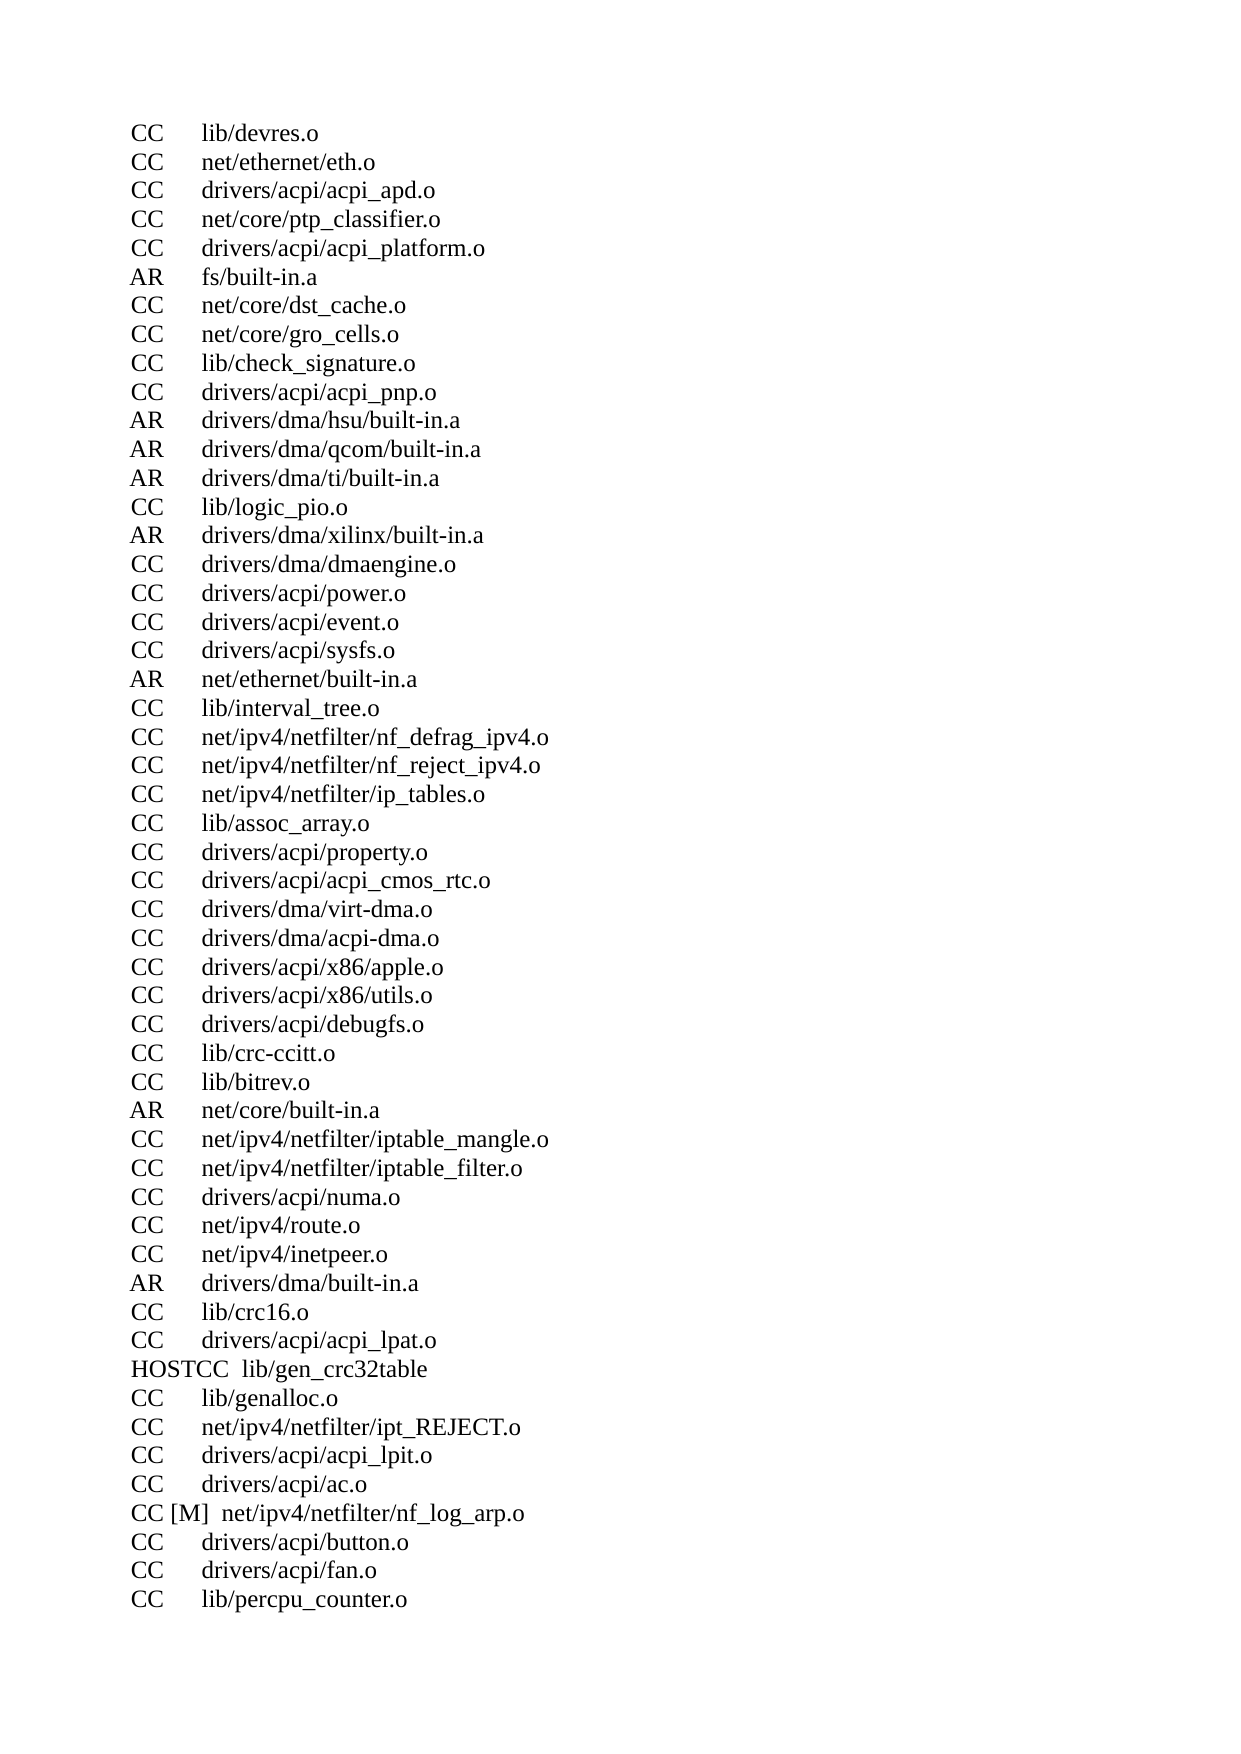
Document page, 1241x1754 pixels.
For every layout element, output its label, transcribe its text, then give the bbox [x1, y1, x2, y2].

text AR drivers/dma/hsu/built-in.a [118, 406, 1122, 434]
text CC drivers/acpi/numa.o [118, 1182, 1122, 1211]
text CC drivers/dma/dmaengine.o [118, 549, 1122, 578]
text CC net/ipv4/netfilter/ipt_REJECT.o [118, 1412, 1122, 1441]
text AR net/core/built-in.a [118, 1096, 1122, 1124]
text AR drivers/dma/built-in.a [118, 1268, 1122, 1297]
text CC drivers/dma/virt-dma.o [118, 894, 1122, 923]
text CC drivers/acpi/event.o [118, 607, 1122, 636]
text CC drivers/acpi/acpi_lpat.o [118, 1326, 1122, 1354]
text CC lib/bitrev.o [118, 1067, 1122, 1096]
text CC drivers/acpi/property.o [118, 837, 1122, 866]
text CC drivers/acpi/x86/utils.o [118, 981, 1122, 1009]
text HOSTCC lib/gen_crc32table [118, 1354, 1122, 1383]
text CC drivers/acpi/power.o [118, 578, 1122, 607]
text AR drivers/dma/ti/built-in.a [118, 463, 1122, 492]
text CC net/ipv4/netfilter/ip_tables.o [118, 779, 1122, 808]
text CC drivers/acpi/debugfs.o [118, 1009, 1122, 1038]
text CC lib/crc16.o [118, 1297, 1122, 1326]
text CC drivers/acpi/acpi_platform.o [118, 233, 1122, 262]
text CC net/ipv4/netfilter/nf_defrag_ipv4.o [118, 722, 1122, 751]
text CC lib/logic_pio.o [118, 492, 1122, 521]
text CC net/ethernet/eth.o [118, 147, 1122, 176]
text CC lib/crc-ccitt.o [118, 1038, 1122, 1067]
text CC net/core/dst_cache.o [118, 291, 1122, 319]
text CC lib/check_signature.o [118, 348, 1122, 377]
text CC lib/percpu_counter.o [118, 1584, 1122, 1613]
text CC net/ipv4/route.o [118, 1211, 1122, 1239]
text CC net/ipv4/inetpeer.o [118, 1239, 1122, 1268]
text CC drivers/acpi/acpi_apd.o [118, 176, 1122, 204]
text CC [M] net/ipv4/netfilter/nf_log_arp.o [118, 1498, 1122, 1527]
text AR drivers/dma/xilinx/built-in.a [118, 521, 1122, 549]
text CC drivers/acpi/x86/apple.o [118, 952, 1122, 981]
text CC lib/devres.o [118, 118, 1122, 147]
text CC drivers/acpi/sysfs.o [118, 636, 1122, 664]
text CC drivers/acpi/ac.o [118, 1469, 1122, 1498]
text AR fs/built-in.a [118, 262, 1122, 291]
text CC net/ipv4/netfilter/iptable_filter.o [118, 1153, 1122, 1182]
text CC lib/interval_tree.o [118, 693, 1122, 722]
text CC drivers/acpi/acpi_cmos_rtc.o [118, 866, 1122, 894]
text AR drivers/dma/qcom/built-in.a [118, 434, 1122, 463]
text CC drivers/acpi/acpi_lpit.o [118, 1441, 1122, 1469]
text CC drivers/acpi/fan.o [118, 1556, 1122, 1584]
text CC drivers/acpi/acpi_pnp.o [118, 377, 1122, 406]
text CC drivers/acpi/button.o [118, 1527, 1122, 1556]
text CC net/core/ptp_classifier.o [118, 204, 1122, 233]
text AR net/ethernet/built-in.a [118, 664, 1122, 693]
text CC net/core/gro_cells.o [118, 319, 1122, 348]
text CC net/ipv4/netfilter/nf_reject_ipv4.o [118, 751, 1122, 779]
text CC net/ipv4/netfilter/iptable_mangle.o [118, 1124, 1122, 1153]
text CC lib/genalloc.o [118, 1383, 1122, 1412]
text CC lib/assoc_array.o [118, 808, 1122, 837]
text CC drivers/dma/acpi-dma.o [118, 923, 1122, 952]
